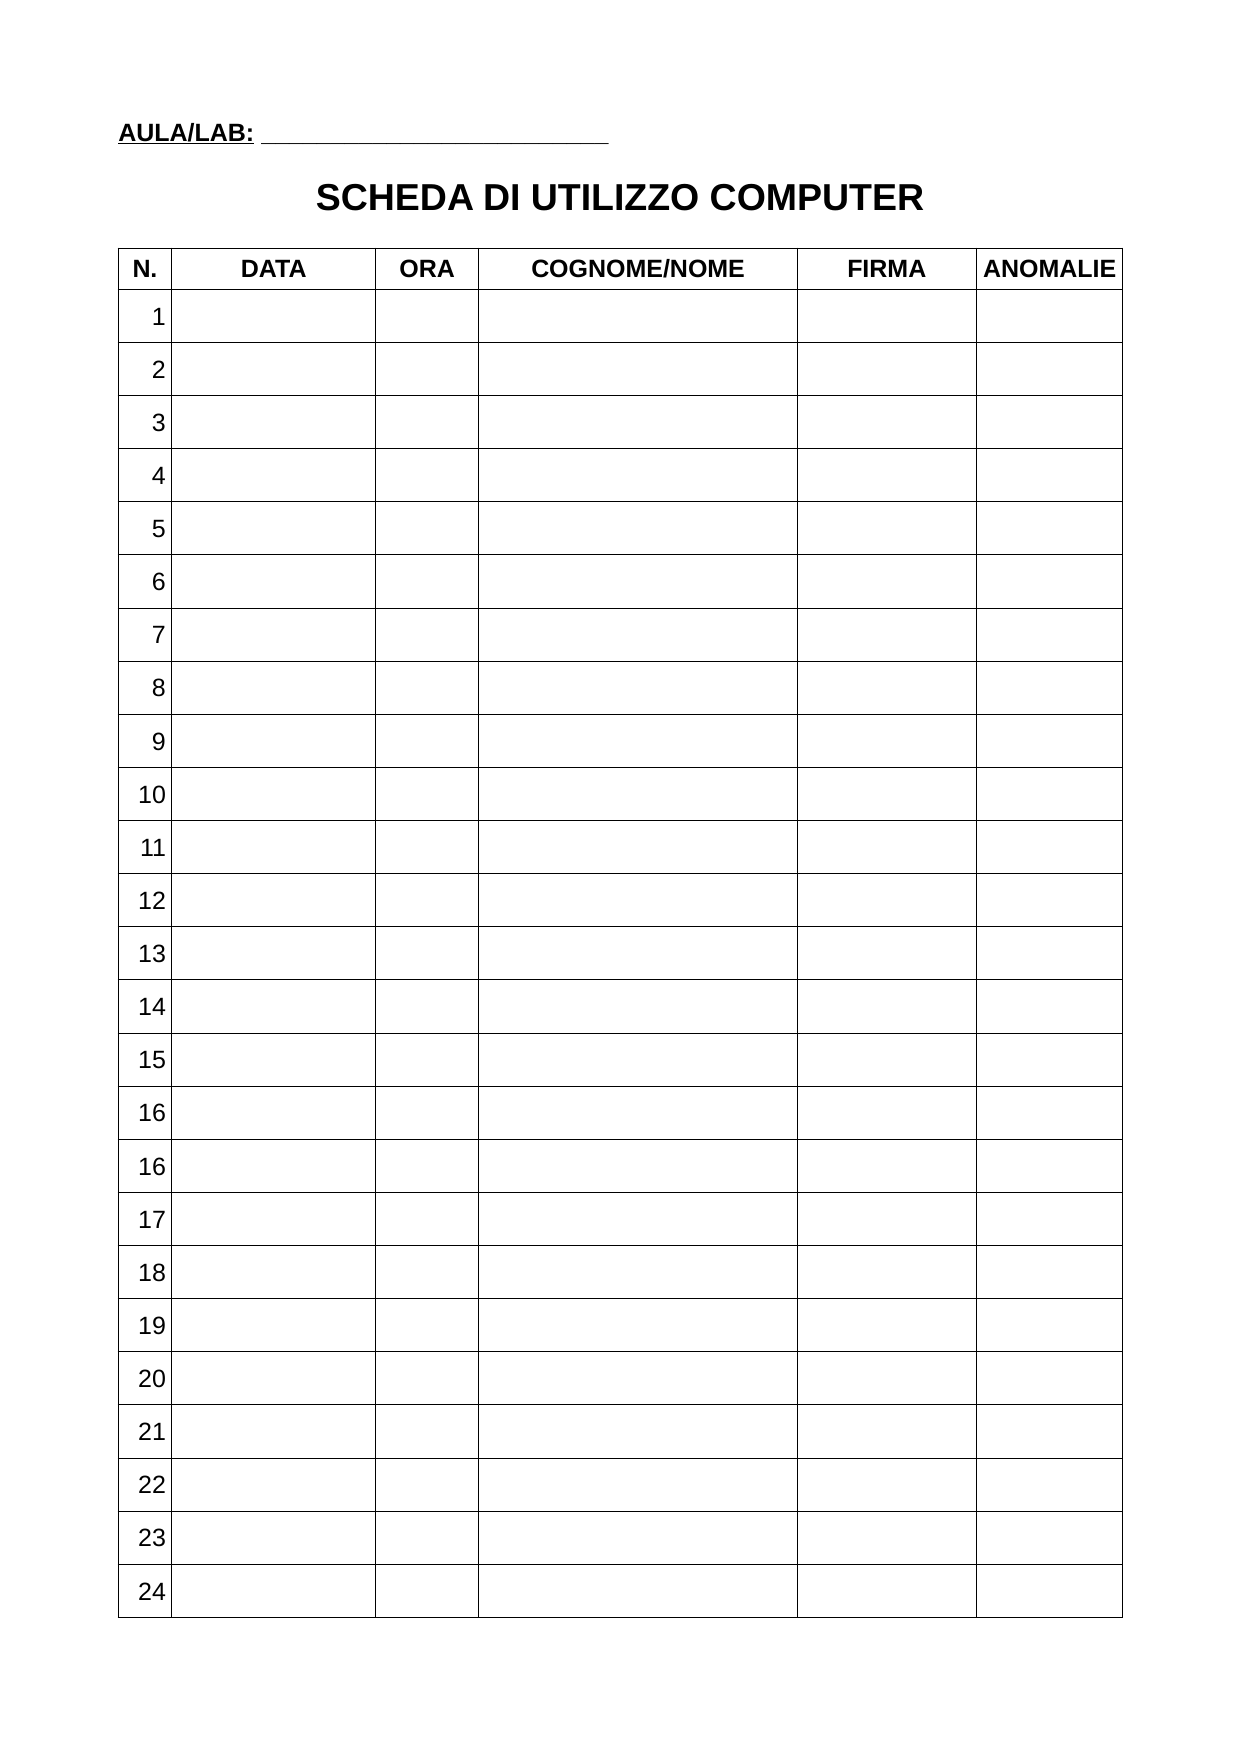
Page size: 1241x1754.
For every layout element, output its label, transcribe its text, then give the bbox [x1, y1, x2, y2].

table_cell [376, 821, 478, 873]
table_cell 5 [119, 502, 171, 554]
table_cell [977, 1459, 1122, 1511]
table_cell [798, 1193, 976, 1245]
table_cell [798, 290, 976, 342]
table_cell [376, 874, 478, 926]
table_cell 6 [119, 555, 171, 607]
table_cell [977, 1246, 1122, 1298]
table_cell [376, 1459, 478, 1511]
table_cell 7 [119, 609, 171, 661]
table_cell [977, 343, 1122, 395]
table_cell [977, 1352, 1122, 1404]
table_cell [376, 1352, 478, 1404]
table_cell [798, 1299, 976, 1351]
table_cell [376, 1405, 478, 1457]
table_cell [798, 1140, 976, 1192]
table_cell [479, 1459, 797, 1511]
table_header COGNOME/NOME [479, 249, 797, 289]
table_cell [479, 1405, 797, 1457]
table_cell 4 [119, 449, 171, 501]
table_cell [172, 1352, 375, 1404]
table_cell 16 [119, 1087, 171, 1139]
table_cell [798, 874, 976, 926]
table_cell [172, 980, 375, 1032]
table_cell 8 [119, 662, 171, 714]
table_cell [172, 290, 375, 342]
table_cell 18 [119, 1246, 171, 1298]
table_cell 10 [119, 768, 171, 820]
table_cell 16 [119, 1140, 171, 1192]
table_cell 24 [119, 1565, 171, 1617]
table_cell 13 [119, 927, 171, 979]
table_cell [977, 396, 1122, 448]
table_cell [798, 1087, 976, 1139]
table_cell [376, 1193, 478, 1245]
table_cell [376, 1034, 478, 1086]
table_cell [172, 396, 375, 448]
table_cell [172, 715, 375, 767]
table_cell [376, 980, 478, 1032]
table_cell [172, 1034, 375, 1086]
table_cell [977, 1034, 1122, 1086]
table_cell [172, 662, 375, 714]
table_cell [479, 768, 797, 820]
table_cell [376, 1299, 478, 1351]
table_cell [376, 715, 478, 767]
table_cell [798, 1246, 976, 1298]
table_cell [376, 662, 478, 714]
table_cell [479, 396, 797, 448]
table_cell [479, 980, 797, 1032]
table_cell [376, 927, 478, 979]
table_cell 17 [119, 1193, 171, 1245]
table_cell [172, 1087, 375, 1139]
table_cell [172, 927, 375, 979]
table_cell [376, 290, 478, 342]
table_cell [172, 609, 375, 661]
table_cell [977, 1193, 1122, 1245]
table_cell [172, 874, 375, 926]
table_cell [172, 449, 375, 501]
table_cell [798, 1565, 976, 1617]
table_cell [479, 502, 797, 554]
table_cell [798, 1459, 976, 1511]
table_cell [977, 874, 1122, 926]
table_cell [479, 290, 797, 342]
table_cell [376, 449, 478, 501]
table_cell [977, 1087, 1122, 1139]
table_cell 19 [119, 1299, 171, 1351]
table_cell [977, 502, 1122, 554]
table_header DATA [172, 249, 375, 289]
table_cell [376, 396, 478, 448]
table_cell 11 [119, 821, 171, 873]
table_cell [977, 1140, 1122, 1192]
table_cell [479, 1565, 797, 1617]
table_cell [479, 874, 797, 926]
table_cell [977, 290, 1122, 342]
table_header ORA [376, 249, 478, 289]
table_cell [798, 927, 976, 979]
table_cell [977, 609, 1122, 661]
table_cell 22 [119, 1459, 171, 1511]
table_cell [376, 768, 478, 820]
table_cell [172, 555, 375, 607]
table_cell [977, 555, 1122, 607]
table_cell [977, 821, 1122, 873]
table_cell [479, 555, 797, 607]
table_cell [172, 1565, 375, 1617]
table_cell [376, 1512, 478, 1564]
table_cell [376, 1087, 478, 1139]
table_cell [172, 343, 375, 395]
table_cell [977, 662, 1122, 714]
table_cell [798, 609, 976, 661]
table_cell [479, 1193, 797, 1245]
table_cell [479, 449, 797, 501]
table_cell [977, 927, 1122, 979]
table_cell [798, 662, 976, 714]
table_cell [798, 343, 976, 395]
table_cell [172, 502, 375, 554]
table_cell [798, 396, 976, 448]
table_cell [479, 1034, 797, 1086]
table_cell [479, 1512, 797, 1564]
table_header ANOMALIE [977, 249, 1122, 289]
table_cell [798, 768, 976, 820]
table_cell [376, 502, 478, 554]
table_cell [798, 980, 976, 1032]
table_cell [172, 1140, 375, 1192]
table_cell [376, 555, 478, 607]
table_cell [798, 1034, 976, 1086]
table_cell [376, 1246, 478, 1298]
table_cell [172, 821, 375, 873]
table_cell 14 [119, 980, 171, 1032]
table_cell [977, 1565, 1122, 1617]
table_cell [977, 1299, 1122, 1351]
table_cell [798, 1512, 976, 1564]
table_cell [479, 821, 797, 873]
table_cell [479, 609, 797, 661]
table_cell [376, 1565, 478, 1617]
table_cell [977, 449, 1122, 501]
table_cell [977, 768, 1122, 820]
table_cell [172, 1405, 375, 1457]
table_cell 1 [119, 290, 171, 342]
table_cell [479, 1140, 797, 1192]
table_cell [376, 343, 478, 395]
table_cell 15 [119, 1034, 171, 1086]
table_header FIRMA [798, 249, 976, 289]
table_cell [479, 1087, 797, 1139]
table_cell [479, 343, 797, 395]
table_cell [172, 1193, 375, 1245]
table_cell [172, 1246, 375, 1298]
table_cell [479, 1246, 797, 1298]
table_cell [479, 927, 797, 979]
table_cell [798, 1352, 976, 1404]
table_header N. [119, 249, 171, 289]
table_cell [376, 1140, 478, 1192]
table_cell [479, 662, 797, 714]
table_cell 2 [119, 343, 171, 395]
table_cell 3 [119, 396, 171, 448]
table_cell 12 [119, 874, 171, 926]
table_cell [977, 1405, 1122, 1457]
table_cell [479, 715, 797, 767]
table_cell 20 [119, 1352, 171, 1404]
table_cell [172, 768, 375, 820]
table_cell [977, 1512, 1122, 1564]
table_cell [798, 1405, 976, 1457]
table_cell [977, 715, 1122, 767]
text SCHEDA DI UTILIZZO COMPUTER [118, 176, 1122, 219]
table_cell [798, 715, 976, 767]
text AULA/LAB: _________________________ [118, 118, 1122, 147]
table_cell 9 [119, 715, 171, 767]
table_cell [172, 1459, 375, 1511]
table_cell [479, 1352, 797, 1404]
table_cell [977, 980, 1122, 1032]
table_cell [172, 1512, 375, 1564]
table_cell [798, 555, 976, 607]
table_cell [798, 449, 976, 501]
table_cell [376, 609, 478, 661]
table_cell [798, 821, 976, 873]
table_cell 23 [119, 1512, 171, 1564]
table_cell [479, 1299, 797, 1351]
table_cell [798, 502, 976, 554]
table_cell 21 [119, 1405, 171, 1457]
table_cell [172, 1299, 375, 1351]
